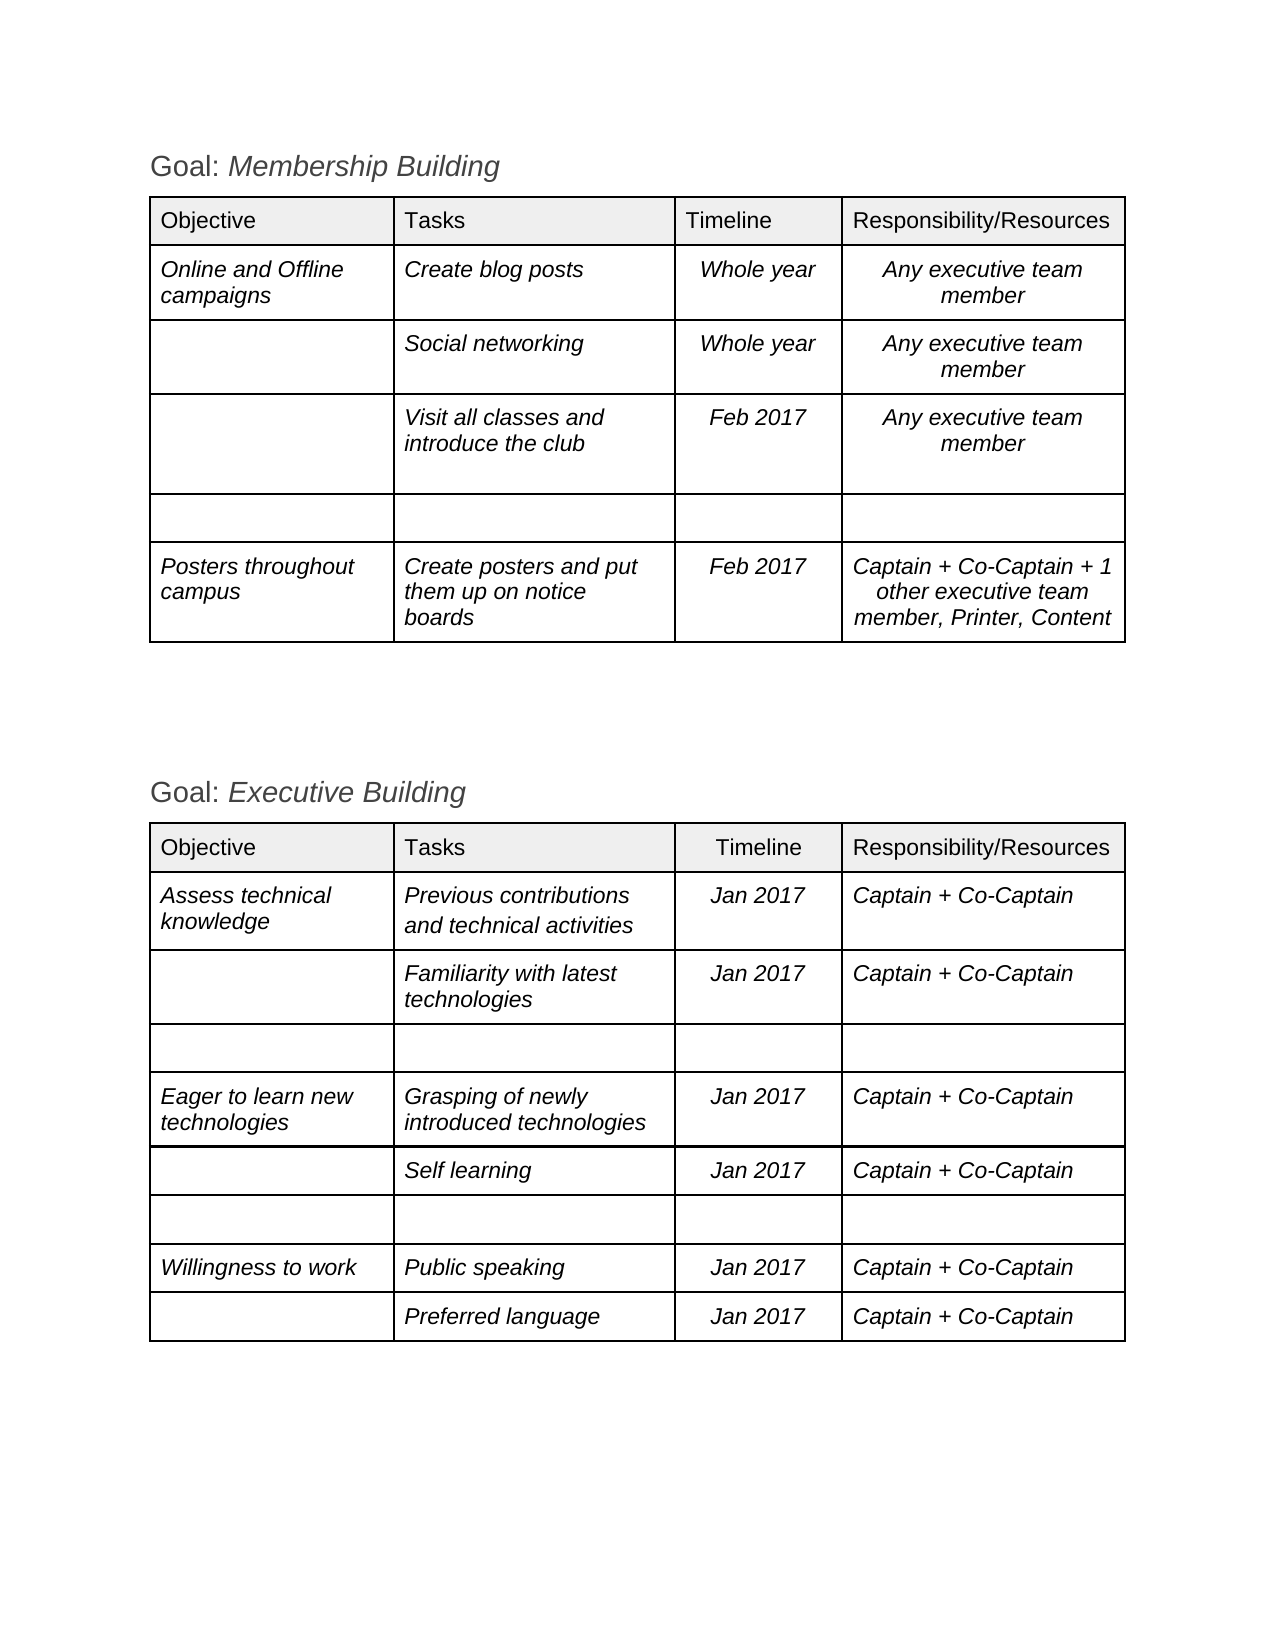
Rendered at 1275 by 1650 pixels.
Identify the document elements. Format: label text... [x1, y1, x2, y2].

table_cell [843, 1025, 1124, 1071]
table_cell [151, 1196, 393, 1242]
table_header Objective [151, 198, 393, 244]
table_cell Assess technical knowledge [151, 873, 393, 948]
table_cell Eager to learn new technologies [151, 1073, 393, 1145]
table_cell Willingness to work [151, 1245, 393, 1291]
table_cell Feb 2017 [676, 543, 841, 641]
table_cell [676, 495, 841, 541]
table_cell Jan 2017 [676, 1073, 841, 1145]
table_cell Any executive team member [843, 321, 1124, 393]
table_header Tasks [395, 824, 674, 871]
table_cell [843, 495, 1124, 541]
table_cell [151, 321, 393, 393]
table_header Timeline [676, 198, 841, 244]
table_cell Captain + Co-Captain [843, 951, 1124, 1023]
table_cell [151, 495, 393, 541]
table_cell [843, 1196, 1124, 1242]
table_cell Any executive team member [843, 395, 1124, 492]
table_header Objective [151, 824, 393, 871]
table_cell [676, 1196, 841, 1242]
table_cell [151, 395, 393, 492]
table_cell Jan 2017 [676, 951, 841, 1023]
table_cell Whole year [676, 321, 841, 393]
table_cell Preferred language [395, 1293, 674, 1339]
table_cell Jan 2017 [676, 1293, 841, 1339]
table_cell Create blog posts [395, 246, 674, 318]
table_cell [395, 1196, 674, 1242]
table_cell Social networking [395, 321, 674, 393]
table_cell Jan 2017 [676, 873, 841, 948]
table_cell [395, 1025, 674, 1071]
table_cell Captain + Co-Captain [843, 1073, 1124, 1145]
table_header Responsibility/Resources [843, 198, 1124, 244]
table_cell Captain + Co-Captain [843, 1293, 1124, 1339]
table_cell Familiarity with latest technologies [395, 951, 674, 1023]
table_cell Captain + Co-Captain [843, 1148, 1124, 1194]
table_cell [395, 495, 674, 541]
table_cell Self learning [395, 1148, 674, 1194]
table_cell Public speaking [395, 1245, 674, 1291]
table_cell Captain + Co-Captain [843, 873, 1124, 948]
table_header Timeline [676, 824, 841, 871]
table_cell [151, 1293, 393, 1339]
table_cell [151, 951, 393, 1023]
subtitle Goal: Membership Building [150, 150, 1125, 183]
table_cell [151, 1025, 393, 1071]
table_cell Jan 2017 [676, 1245, 841, 1291]
table_header Responsibility/Resources [843, 824, 1124, 871]
table_cell Online and Offline campaigns [151, 246, 393, 318]
subtitle Goal: Executive Building [150, 776, 1125, 809]
table_cell Captain + Co-Captain + 1 other executive team member, Printer, Content [843, 543, 1124, 641]
table_cell Grasping of newly introduced technologies [395, 1073, 674, 1145]
table_cell Any executive team member [843, 246, 1124, 318]
table_cell Posters throughout campus [151, 543, 393, 641]
table_cell Create posters and put them up on notice boards [395, 543, 674, 641]
table_cell Feb 2017 [676, 395, 841, 492]
table_header Tasks [395, 198, 674, 244]
table_cell Captain + Co-Captain [843, 1245, 1124, 1291]
table_cell Visit all classes and introduce the club [395, 395, 674, 492]
table_cell Whole year [676, 246, 841, 318]
table_cell Previous contributions and technical activities [395, 873, 674, 948]
table_cell [151, 1148, 393, 1194]
table_cell [676, 1025, 841, 1071]
table_cell Jan 2017 [676, 1148, 841, 1194]
